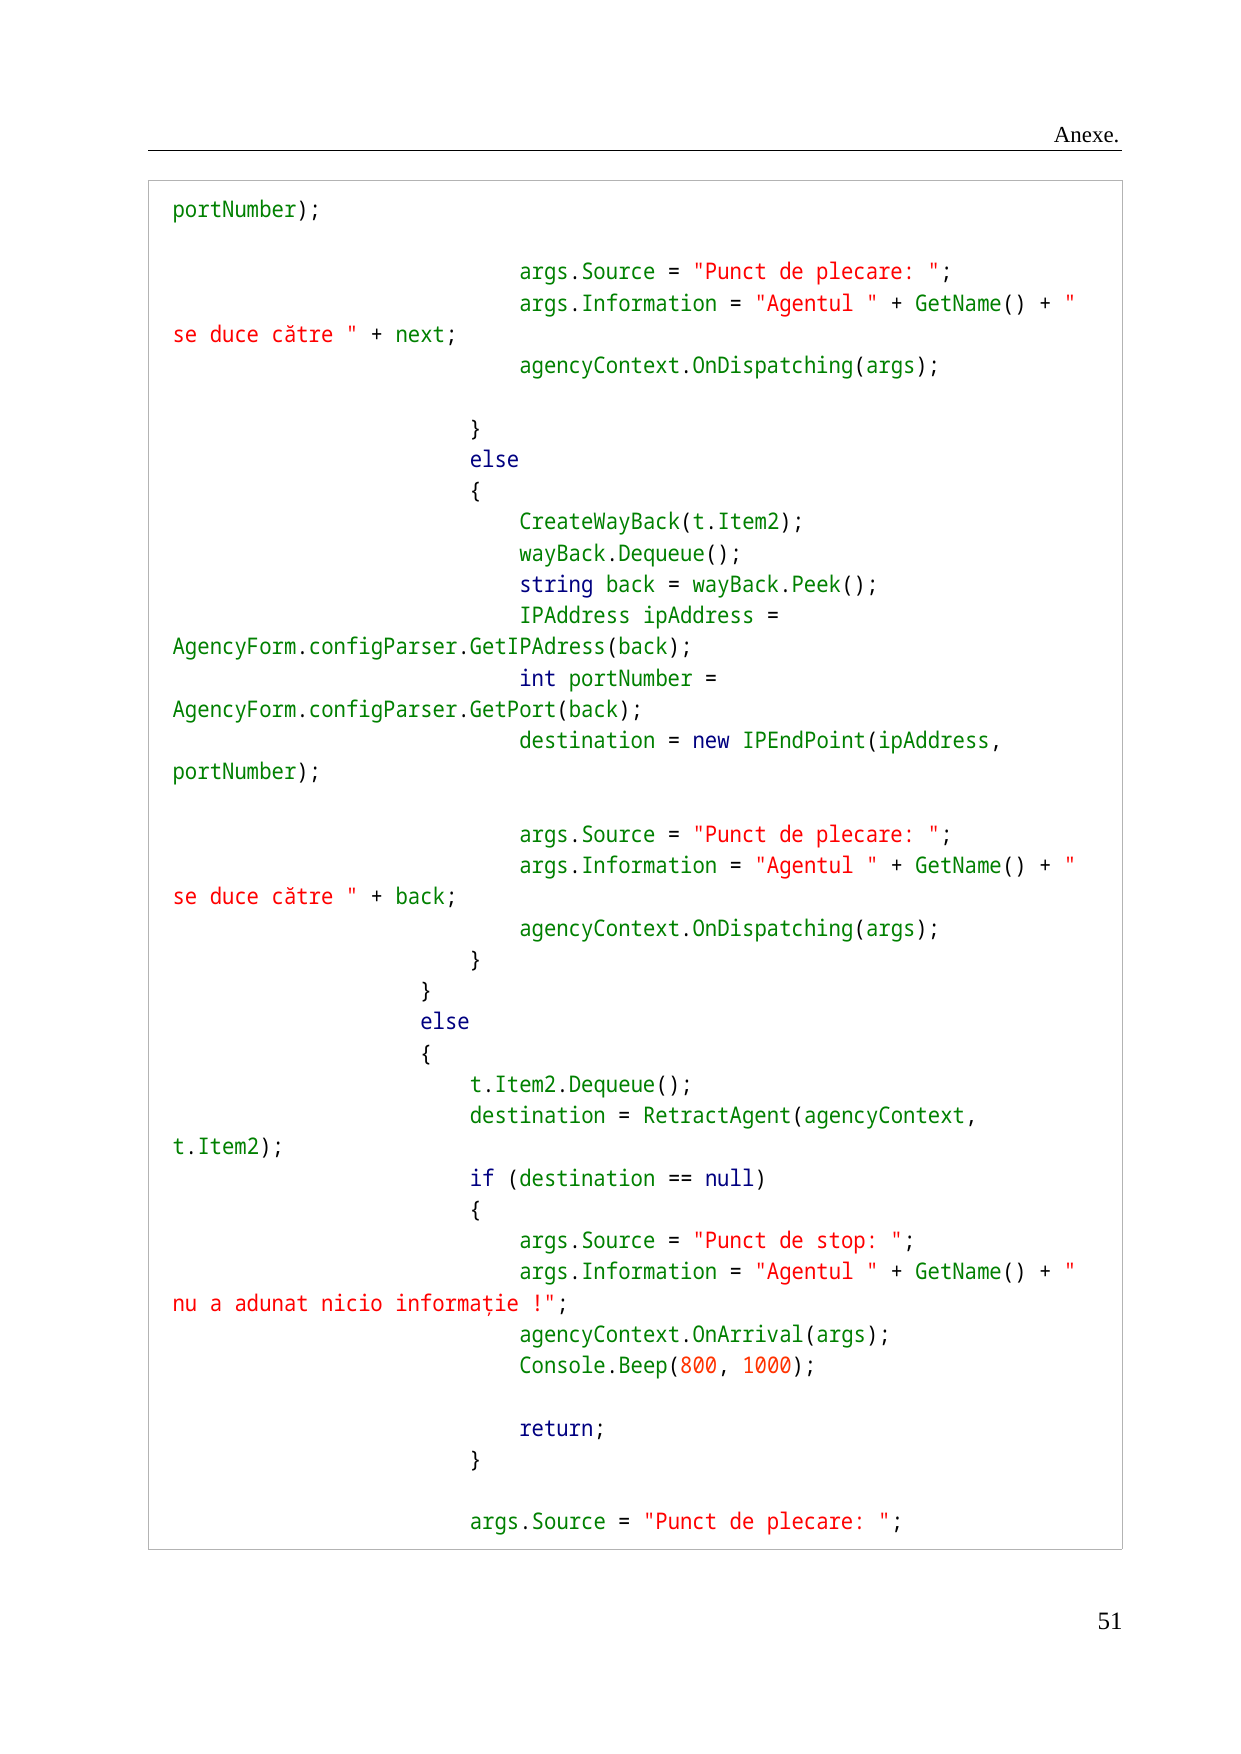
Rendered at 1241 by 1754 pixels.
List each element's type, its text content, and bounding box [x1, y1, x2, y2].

text args.Source = "Punct de stop: "; [149, 1211, 1122, 1243]
text agencyContext.OnDispatching(args); [149, 336, 1122, 380]
text CreateWayBack(t.Item2); [149, 493, 1122, 524]
text } [149, 930, 1122, 961]
text args.Source = "Punct de plecare: "; [149, 1493, 1122, 1549]
text else [149, 993, 1122, 1024]
text IPAddress ipAddress = AgencyForm.configParser.GetIPAdress(back); [149, 586, 1122, 649]
text { [149, 461, 1122, 493]
text args.Source = "Punct de plecare: "; [149, 243, 1122, 274]
text agencyContext.OnArrival(args); [149, 1305, 1122, 1336]
text int portNumber = AgencyForm.configParser.GetPort(back); [149, 649, 1122, 711]
text { [149, 1024, 1122, 1055]
text destination = RetractAgent(agencyContext, t.Item2); [149, 1086, 1122, 1149]
text else [149, 430, 1122, 461]
text return; [149, 1399, 1122, 1430]
text } [149, 1430, 1122, 1474]
text args.Information = "Agentul " + GetName() + " se duce către " + next; [149, 274, 1122, 336]
text agencyContext.OnDispatching(args); [149, 899, 1122, 930]
text { [149, 1180, 1122, 1211]
text args.Information = "Agentul " + GetName() + " se duce către " + back; [149, 836, 1122, 899]
text args.Source = "Punct de plecare: "; [149, 805, 1122, 836]
text Console.Beep(800, 1000); [149, 1336, 1122, 1380]
text portNumber); [149, 181, 1122, 224]
text string back = wayBack.Peek(); [149, 555, 1122, 586]
text } [149, 399, 1122, 430]
text args.Information = "Agentul " + GetName() + " nu a adunat nicio informație !"; [149, 1243, 1122, 1305]
text } [149, 961, 1122, 993]
text t.Item2.Dequeue(); [149, 1055, 1122, 1086]
text wayBack.Dequeue(); [149, 524, 1122, 555]
text if (destination == null) [149, 1149, 1122, 1180]
text destination = new IPEndPoint(ipAddress, portNumber); [149, 711, 1122, 786]
